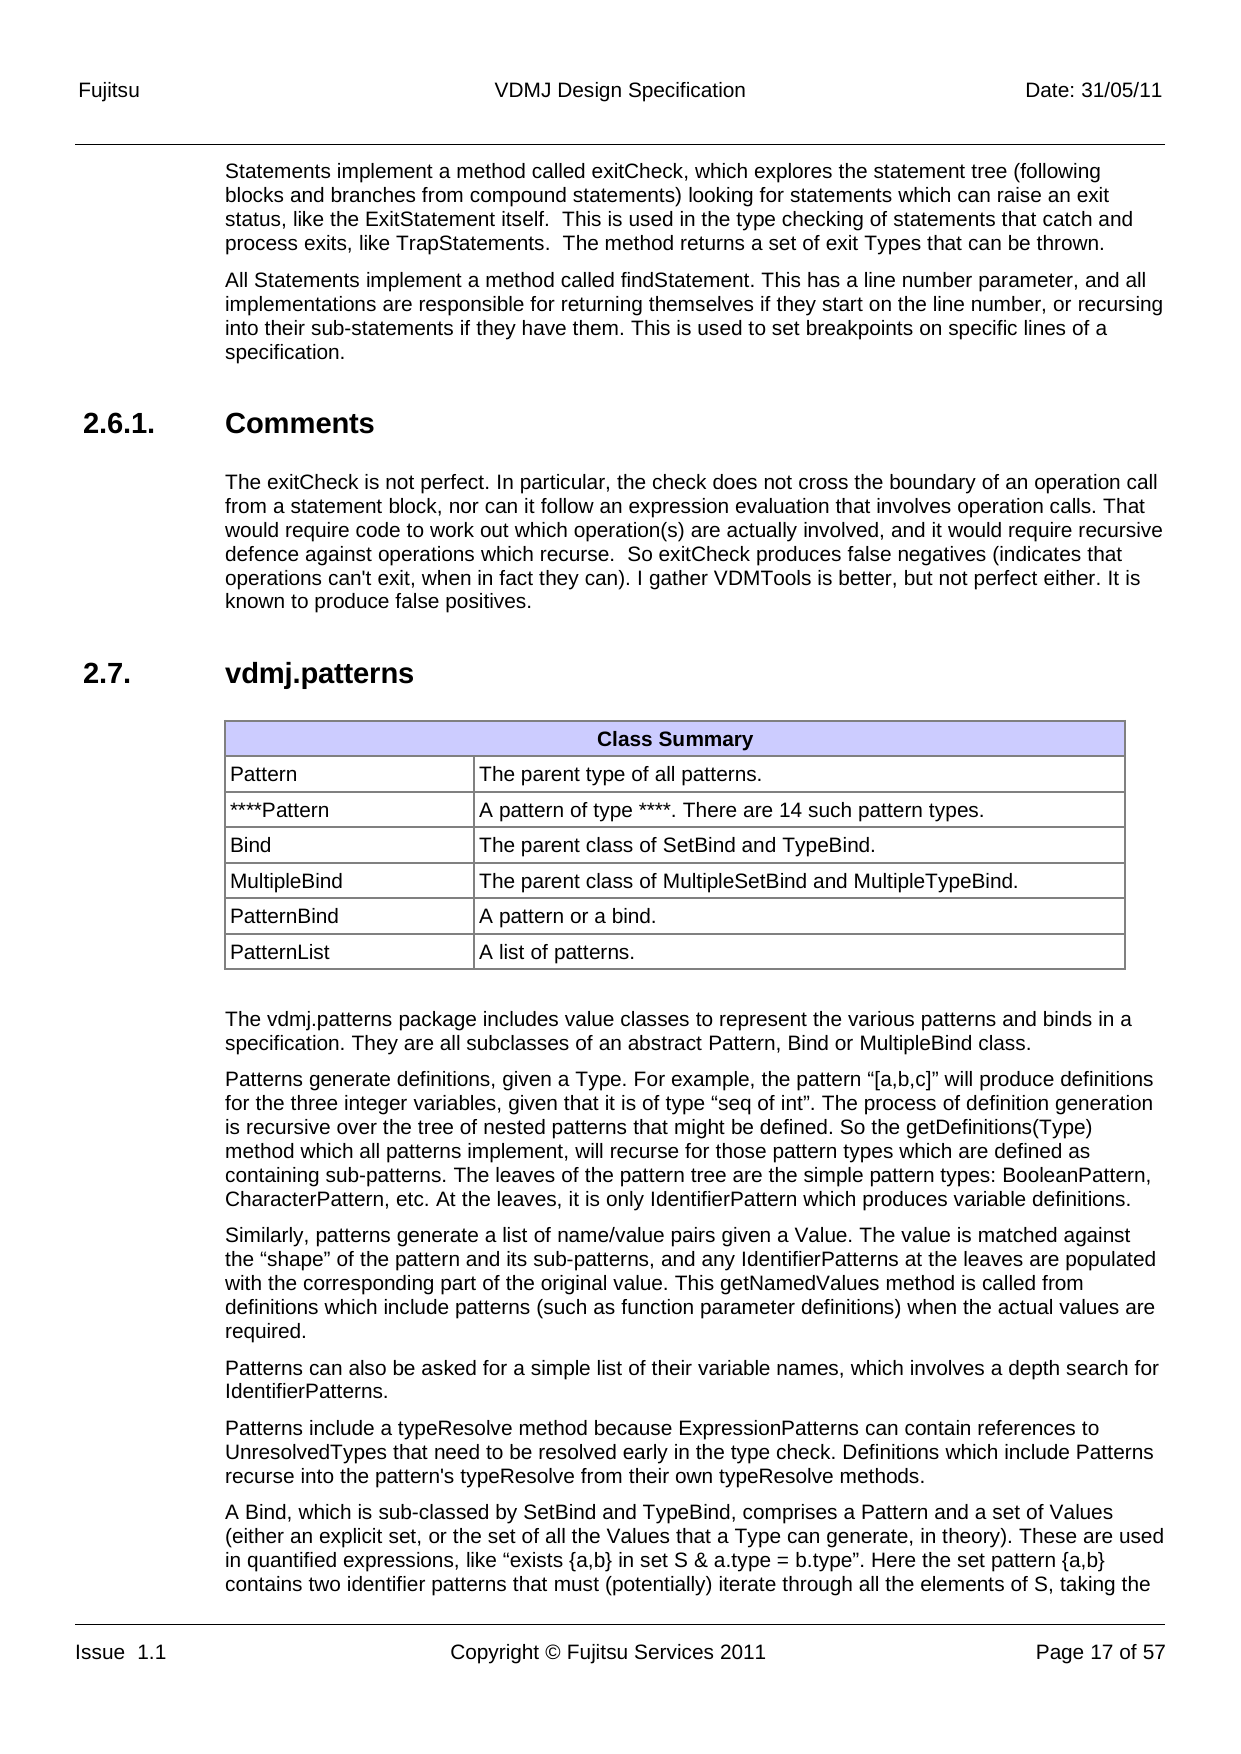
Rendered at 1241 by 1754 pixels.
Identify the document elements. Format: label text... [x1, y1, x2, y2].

text Patterns can also be asked for a simple list of their variable names, which involves a depth search for IdentifierPatterns. [225, 1356, 1165, 1404]
text Patterns include a typeResolve method because ExpressionPatterns can contain references to UnresolvedTypes that need to be resolved early in the type check. Definitions which include Patterns recurse into the pattern's typeResolve from their own typeResolve methods. [225, 1416, 1165, 1488]
table_cell MultipleBind [226, 864, 473, 897]
text A Bind, which is sub-classed by SetBind and TypeBind, comprises a Pattern and a set of Values (either an explicit set, or the set of all the Values that a Type can generate, in theory). These are used in quantified expressions, like “exists {a,b} in set S & a.type = b.type”. Here the set pattern {a,b} contains two identifier patterns that must (potentially) iterate through all the elements of S, taking the [225, 1501, 1165, 1596]
table_cell A pattern or a bind. [475, 899, 1124, 933]
text The vdmj.patterns package includes value classes to represent the various patterns and binds in a specification. They are all subclasses of an abstract Pattern, Bind or MultipleBind class. [225, 1007, 1165, 1055]
table_cell PatternList [226, 935, 473, 968]
text Patterns generate definitions, given a Type. For example, the pattern “[a,b,c]” will produce definitions for the three integer variables, given that it is of type “seq of int”. The process of definition generation is recursive over the tree of nested patterns that might be defined. So the getDefinitions(Type) method which all patterns implement, will recurse for those pattern types which are defined as containing sub-patterns. The leaves of the pattern tree are the simple pattern types: BooleanPattern, CharacterPattern, etc. At the leaves, it is only IdentifierPattern which produces variable definitions. [225, 1067, 1165, 1211]
table_cell A list of patterns. [475, 935, 1124, 968]
text Similarly, patterns generate a list of name/value pairs given a Value. The value is matched against the “shape” of the pattern and its sub-patterns, and any IdentifierPatterns at the leaves are populated with the corresponding part of the original value. This getNamedValues method is called from definitions which include patterns (such as function parameter definitions) when the actual values are required. [225, 1223, 1165, 1343]
table_cell A pattern of type ****. There are 14 such pattern types. [475, 793, 1124, 826]
table_cell PatternBind [226, 899, 473, 933]
subtitle vdmj.patterns [75, 656, 1165, 690]
table_cell Bind [226, 828, 473, 862]
table_header Class Summary [226, 722, 1124, 755]
table_cell ****Pattern [226, 793, 473, 826]
table_cell The parent class of MultipleSetBind and MultipleTypeBind. [475, 864, 1124, 897]
text The exitCheck is not perfect. In particular, the check does not cross the boundary of an operation call from a statement block, nor can it follow an expression evaluation that involves operation calls. That would require code to work out which operation(s) are actually involved, and it would require recursive defence against operations which recurse. So exitCheck produces false negatives (indicates that operations can't exit, when in fact they can). I gather VDMTools is better, but not perfect either. It is known to produce false positives. [225, 470, 1165, 614]
table_cell Pattern [226, 757, 473, 791]
text Statements implement a method called exitCheck, which explores the statement tree (following blocks and branches from compound statements) looking for statements which can raise an exit status, like the ExitStatement itself. This is used in the type checking of statements that catch and process exits, like TrapStatements. The method returns a set of exit Types that can be thrown. [225, 160, 1165, 256]
text All Statements implement a method called findStatement. This has a line number parameter, and all implementations are responsible for returning themselves if they start on the line number, or recursing into their sub-statements if they have them. This is used to set breakpoints on specific lines of a specification. [225, 268, 1165, 364]
table_cell The parent class of SetBind and TypeBind. [475, 828, 1124, 862]
table_cell The parent type of all patterns. [475, 757, 1124, 791]
subtitle Comments [75, 406, 1165, 440]
